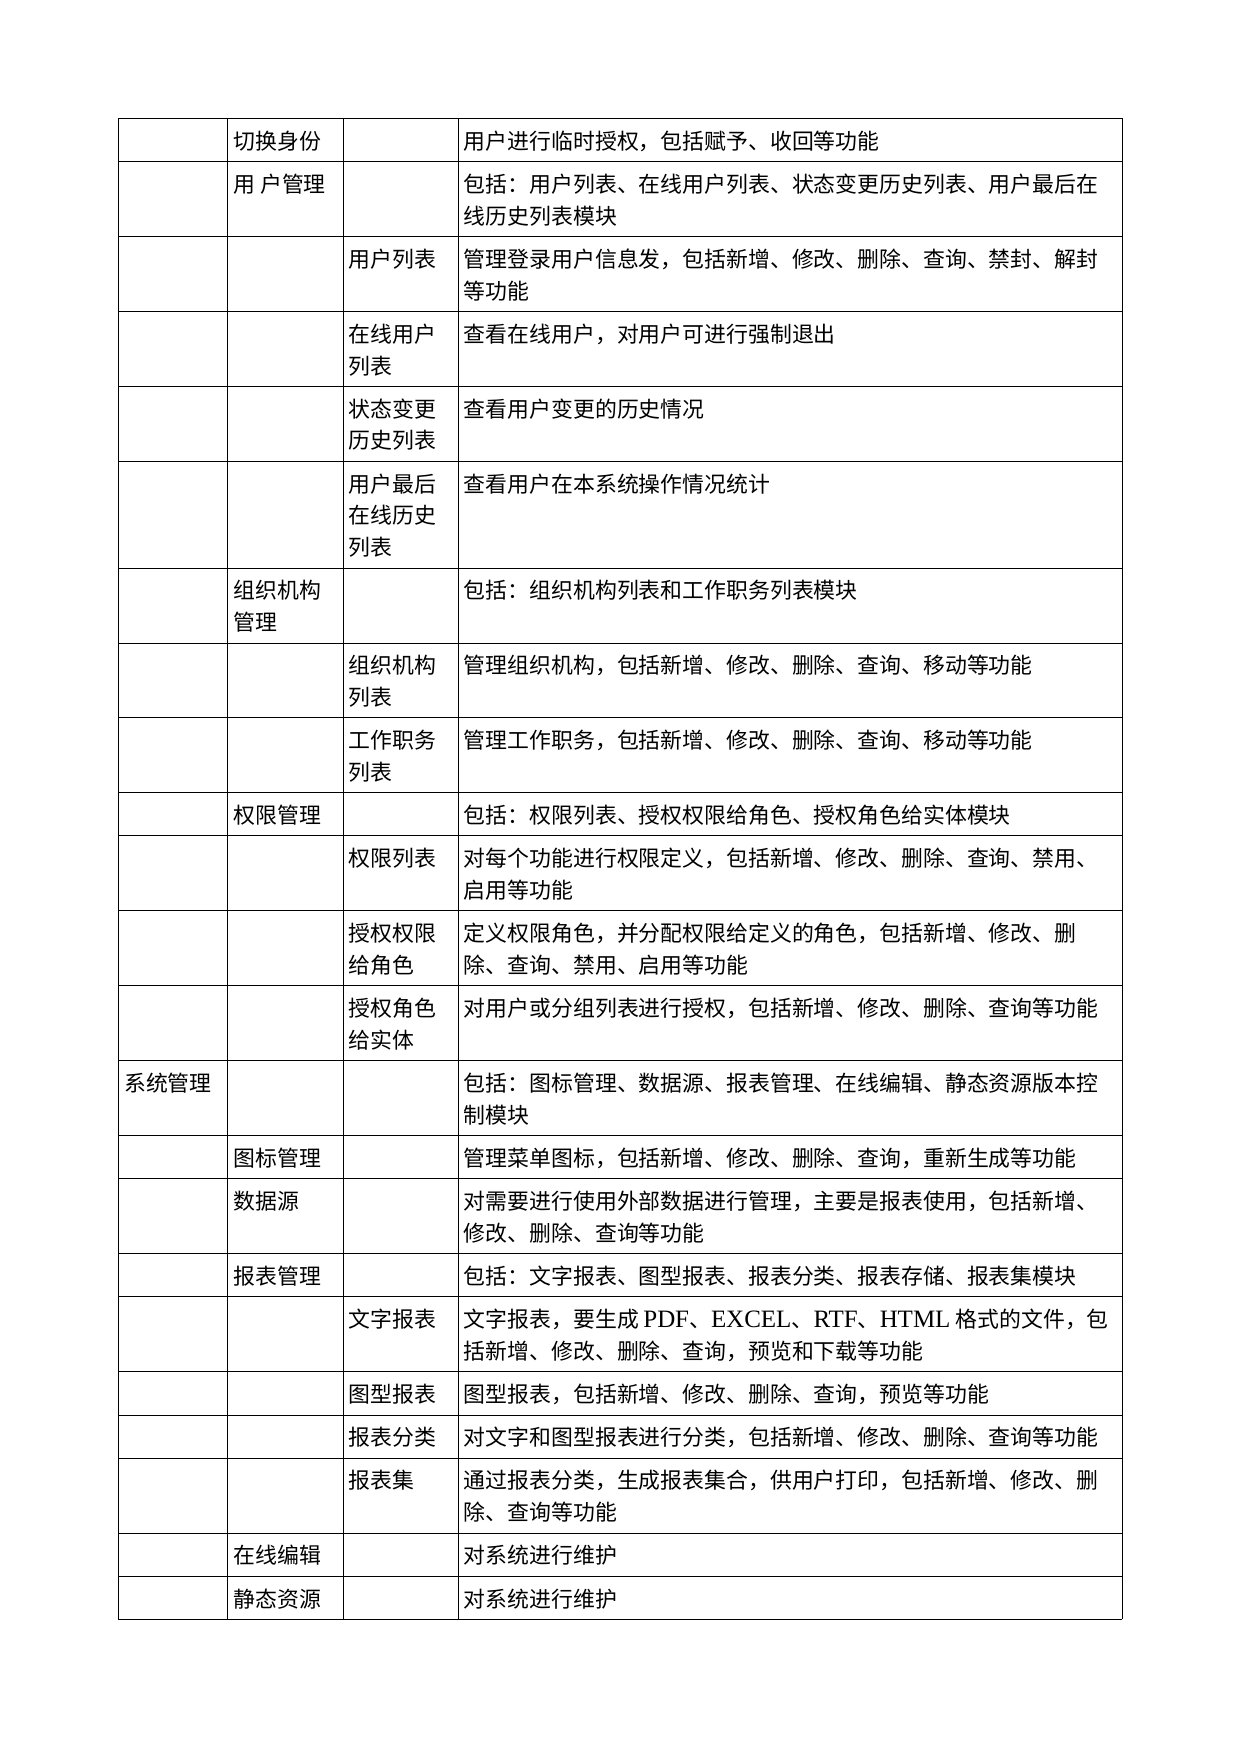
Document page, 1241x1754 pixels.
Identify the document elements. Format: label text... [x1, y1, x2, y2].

table_cell 在线编辑 [228, 1534, 343, 1576]
table_cell [228, 1297, 343, 1371]
table_cell 在线用户列表 [344, 312, 458, 386]
table_cell 包括：图标管理、数据源、报表管理、在线编辑、静态资源版本控制模块 [459, 1061, 1122, 1135]
table_cell 查看在线用户，对用户可进行强制退出 [459, 312, 1122, 386]
table_cell [119, 1179, 227, 1253]
table_cell 用户进行临时授权，包括赋予、收回等功能 [459, 119, 1122, 161]
table_cell [228, 1416, 343, 1458]
table_cell [228, 986, 343, 1060]
table_cell [344, 569, 458, 642]
table_cell 对系统进行维护 [459, 1577, 1122, 1619]
table_cell 授权权限给角色 [344, 911, 458, 985]
table_cell 切换身份 [228, 119, 343, 161]
table_cell 图标管理 [228, 1136, 343, 1178]
table_cell 组织机构列表 [344, 644, 458, 717]
table_cell 组织机构管理 [228, 569, 343, 642]
table_cell [119, 911, 227, 985]
table_cell 授权角色给实体 [344, 986, 458, 1060]
table_cell [228, 387, 343, 461]
table_cell [119, 644, 227, 717]
table_cell [119, 1577, 227, 1619]
table_cell [228, 718, 343, 792]
table_cell 状态变更历史列表 [344, 387, 458, 461]
table_cell [119, 1136, 227, 1178]
table_cell 对用户或分组列表进行授权，包括新增、修改、删除、查询等功能 [459, 986, 1122, 1060]
table_cell 文字报表 [344, 1297, 458, 1371]
table_cell [119, 1372, 227, 1414]
table_cell [119, 1254, 227, 1296]
table_cell [344, 1577, 458, 1619]
table_cell [119, 1534, 227, 1576]
table_cell [228, 1061, 343, 1135]
table_cell 用户最后在线历史列表 [344, 462, 458, 567]
table_cell 管理菜单图标，包括新增、修改、删除、查询，重新生成等功能 [459, 1136, 1122, 1178]
table_cell [119, 1416, 227, 1458]
table_cell 报表管理 [228, 1254, 343, 1296]
table_cell [228, 911, 343, 985]
table_cell 通过报表分类，生成报表集合，供用户打印，包括新增、修改、删除、查询等功能 [459, 1459, 1122, 1533]
table_cell 数据源 [228, 1179, 343, 1253]
table_cell 工作职务列表 [344, 718, 458, 792]
table_cell [344, 1534, 458, 1576]
table_cell [228, 644, 343, 717]
table_cell [344, 1061, 458, 1135]
table_cell [119, 462, 227, 567]
table_cell 用 户管理 [228, 162, 343, 236]
table_cell [228, 462, 343, 567]
table_cell [344, 793, 458, 835]
table_cell 查看用户变更的历史情况 [459, 387, 1122, 461]
table_cell [119, 793, 227, 835]
table_cell 包括：权限列表、授权权限给角色、授权角色给实体模块 [459, 793, 1122, 835]
table_cell [119, 718, 227, 792]
table_cell 对每个功能进行权限定义，包括新增、修改、删除、查询、禁用、启用等功能 [459, 836, 1122, 910]
table_cell [119, 119, 227, 161]
table_cell 管理工作职务，包括新增、修改、删除、查询、移动等功能 [459, 718, 1122, 792]
table_cell 静态资源 [228, 1577, 343, 1619]
table_cell [119, 836, 227, 910]
table_cell 包括：组织机构列表和工作职务列表模块 [459, 569, 1122, 642]
table_cell 权限管理 [228, 793, 343, 835]
table_cell [228, 237, 343, 311]
table_cell 管理登录用户信息发，包括新增、修改、删除、查询、禁封、解封等功能 [459, 237, 1122, 311]
table_cell 包括：用户列表、在线用户列表、状态变更历史列表、用户最后在线历史列表模块 [459, 162, 1122, 236]
table_cell 用户列表 [344, 237, 458, 311]
table_cell 对系统进行维护 [459, 1534, 1122, 1576]
table_cell [228, 1372, 343, 1414]
table_cell 对文字和图型报表进行分类，包括新增、修改、删除、查询等功能 [459, 1416, 1122, 1458]
table_cell [119, 986, 227, 1060]
table_cell 报表分类 [344, 1416, 458, 1458]
table_cell 报表集 [344, 1459, 458, 1533]
table_cell 查看用户在本系统操作情况统计 [459, 462, 1122, 567]
table_cell [228, 1459, 343, 1533]
table_cell [228, 312, 343, 386]
table_cell [344, 1136, 458, 1178]
table_cell [119, 1459, 227, 1533]
table_cell 文字报表，要生成PDF、EXCEL、RTF、HTML格式的文件，包括新增、修改、删除、查询，预览和下载等功能 [459, 1297, 1122, 1371]
table_cell [228, 836, 343, 910]
table_cell 图型报表 [344, 1372, 458, 1414]
table_cell 管理组织机构，包括新增、修改、删除、查询、移动等功能 [459, 644, 1122, 717]
table_cell [119, 1297, 227, 1371]
table_cell 图型报表，包括新增、修改、删除、查询，预览等功能 [459, 1372, 1122, 1414]
table_cell [119, 387, 227, 461]
table_cell [344, 119, 458, 161]
table_cell [344, 162, 458, 236]
table_cell [119, 162, 227, 236]
table_cell 权限列表 [344, 836, 458, 910]
table_cell [119, 237, 227, 311]
table_cell [119, 569, 227, 642]
table_cell 定义权限角色，并分配权限给定义的角色，包括新增、修改、删除、查询、禁用、启用等功能 [459, 911, 1122, 985]
table_cell [344, 1179, 458, 1253]
table_cell [119, 312, 227, 386]
table_cell [344, 1254, 458, 1296]
table_cell 包括：文字报表、图型报表、报表分类、报表存储、报表集模块 [459, 1254, 1122, 1296]
table_cell 系统管理 [119, 1061, 227, 1135]
table_cell 对需要进行使用外部数据进行管理，主要是报表使用，包括新增、修改、删除、查询等功能 [459, 1179, 1122, 1253]
